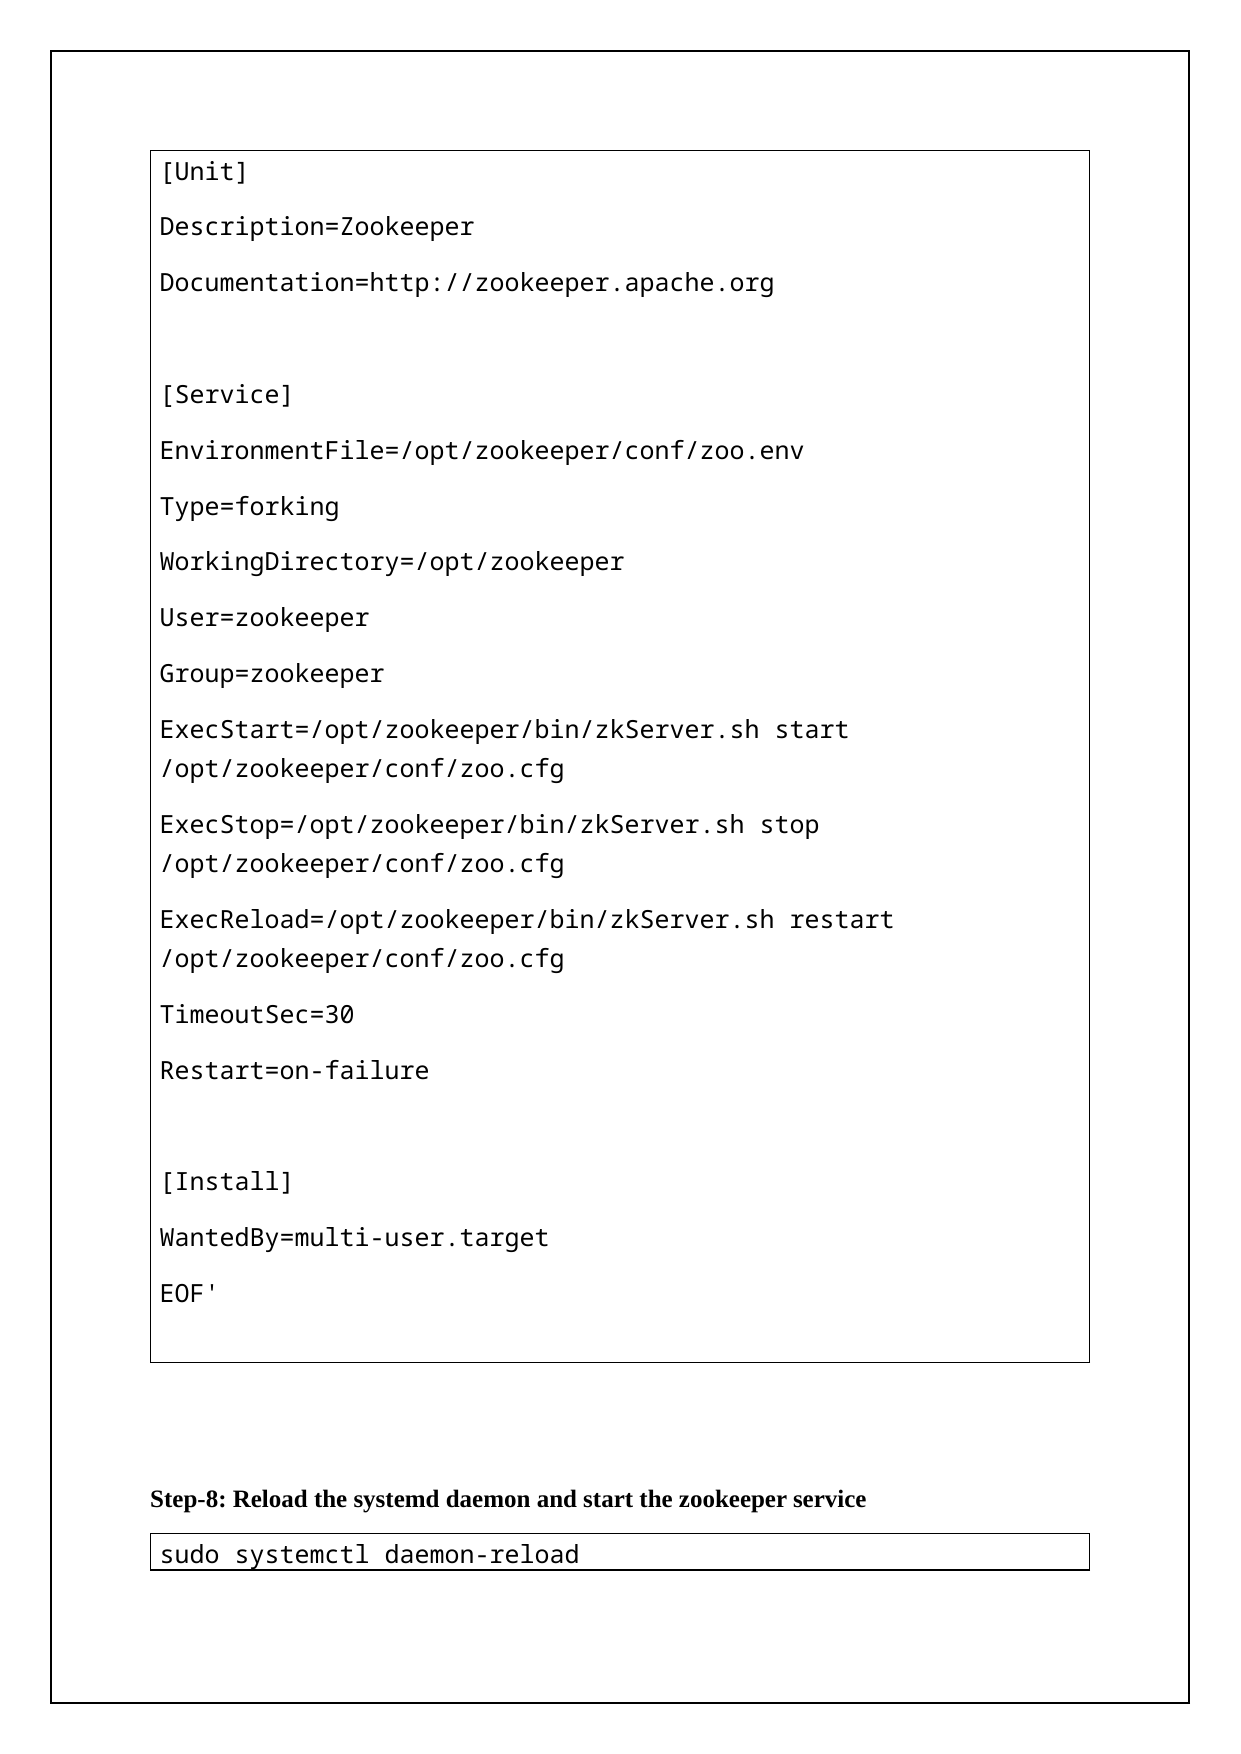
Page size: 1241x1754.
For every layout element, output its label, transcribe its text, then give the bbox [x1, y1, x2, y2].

text [Service] [151, 373, 1089, 411]
text Description=Zookeeper [151, 206, 1089, 243]
text ExecStop=/opt/zookeeper/bin/zkServer.sh stop /opt/zookeeper/conf/zoo.cfg [151, 803, 1089, 880]
text Restart=on-failure [151, 1049, 1089, 1086]
text User=zookeeper [151, 597, 1089, 634]
text Documentation=http://zookeeper.apache.org [151, 262, 1089, 299]
text Type=forking [151, 485, 1089, 522]
text EOF' [151, 1272, 1089, 1310]
text sudo systemctl daemon-reload [151, 1534, 1089, 1569]
text Group=zookeeper [151, 652, 1089, 690]
text EnvironmentFile=/opt/zookeeper/conf/zoo.env [151, 429, 1089, 466]
text ExecStart=/opt/zookeeper/bin/zkServer.sh start /opt/zookeeper/conf/zoo.cfg [151, 708, 1089, 785]
text WorkingDirectory=/opt/zookeeper [151, 541, 1089, 578]
text ExecReload=/opt/zookeeper/bin/zkServer.sh restart /opt/zookeeper/conf/zoo.cfg [151, 898, 1089, 975]
text WantedBy=multi-user.target [151, 1217, 1089, 1254]
text [Install] [151, 1161, 1089, 1198]
text TimeoutSec=30 [151, 993, 1089, 1031]
text Step-8: Reload the systemd daemon and start the zookeeper service [150, 1484, 1090, 1512]
text [Unit] [151, 151, 1089, 187]
